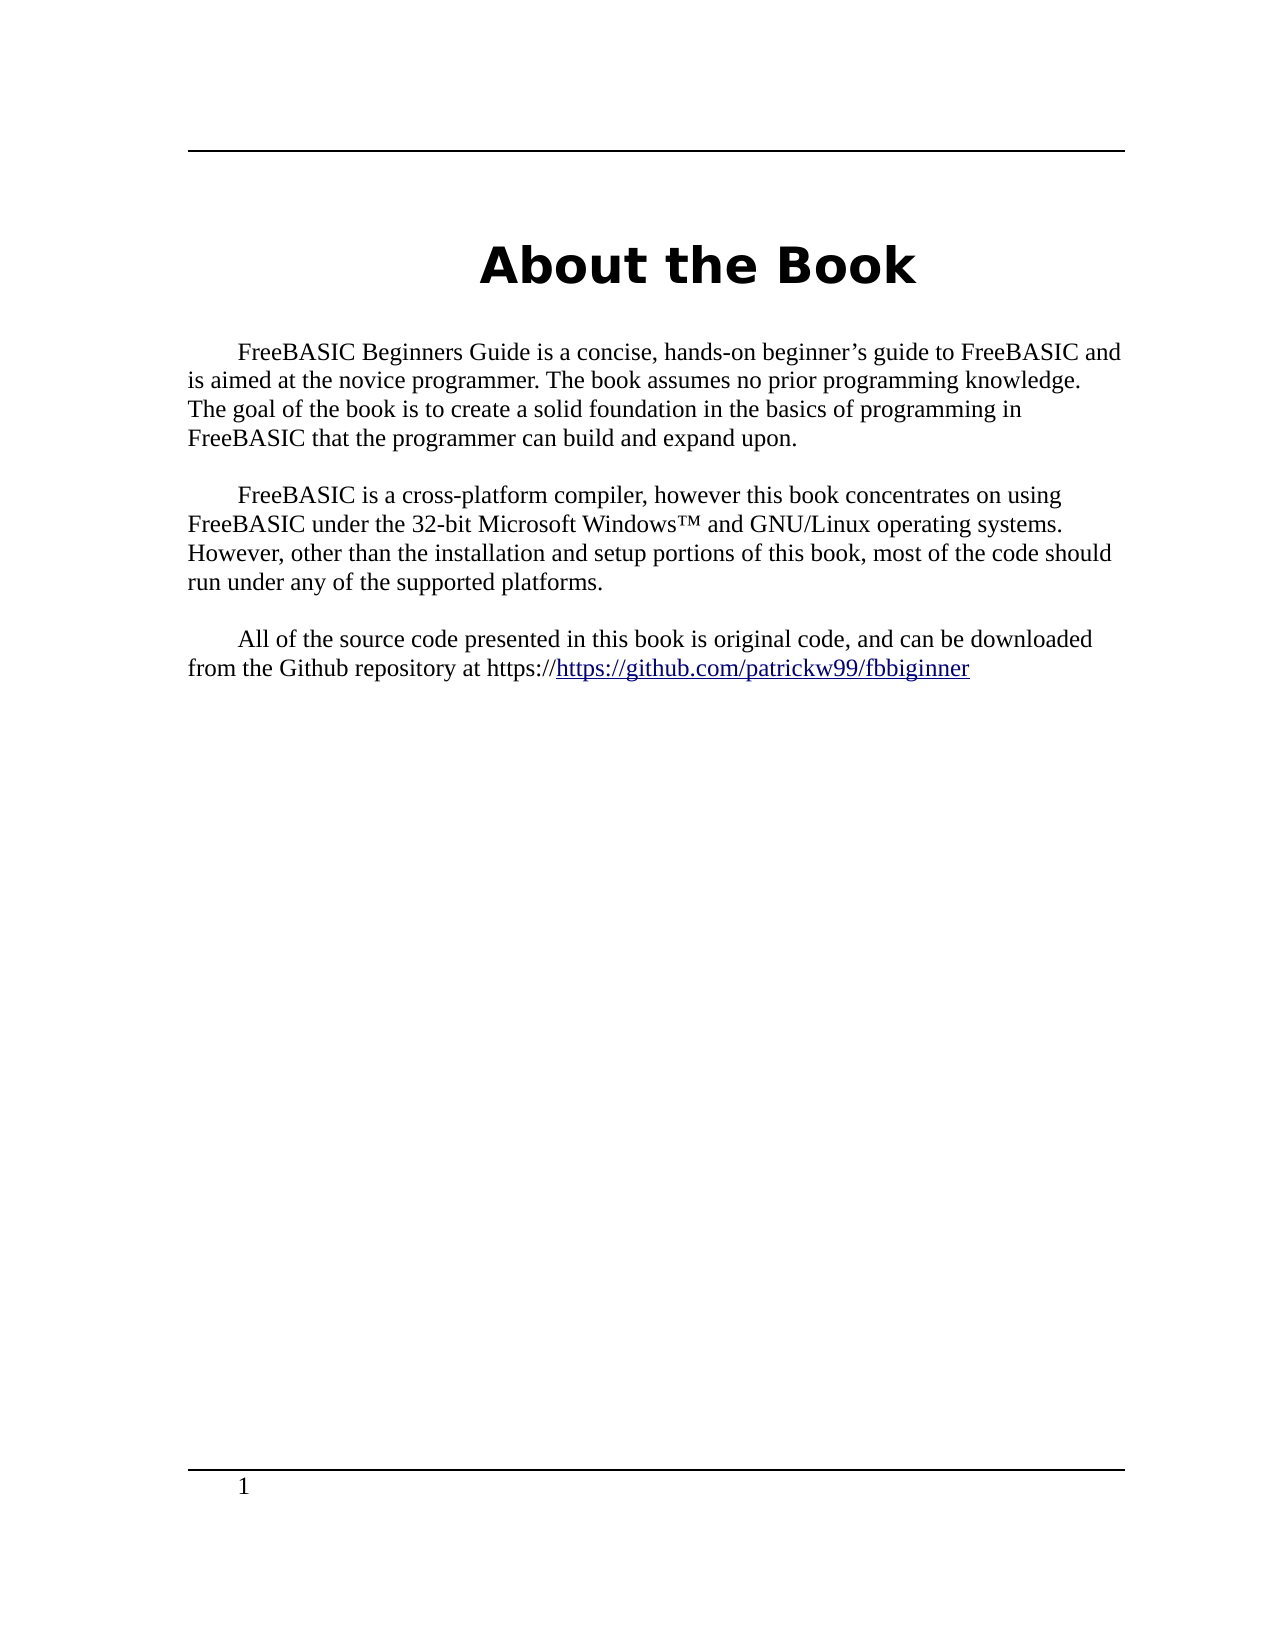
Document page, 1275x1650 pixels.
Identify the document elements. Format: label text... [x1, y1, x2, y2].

text FreeBASIC is a cross-platform compiler, however this book concentrates on using FreeBASIC under the 32-bit Microsoft Windows™ and GNU/Linux operating systems. However, other than the installation and setup portions of this book, most of the code should run under any of the supported platforms. [187, 480, 1125, 595]
text All of the source code presented in this book is original code, and can be downloaded from the Github repository at https://https://github.com/patrickw99/fbbiginner [187, 624, 1125, 682]
title About the Book [187, 237, 1125, 295]
text FreeBASIC Beginners Guide is a concise, hands-on beginner’s guide to FreeBASIC and is aimed at the novice programmer. The book assumes no prior programming knowledge. The goal of the book is to create a solid foundation in the basics of programming in FreeBASIC that the programmer can build and expand upon. [187, 337, 1125, 452]
